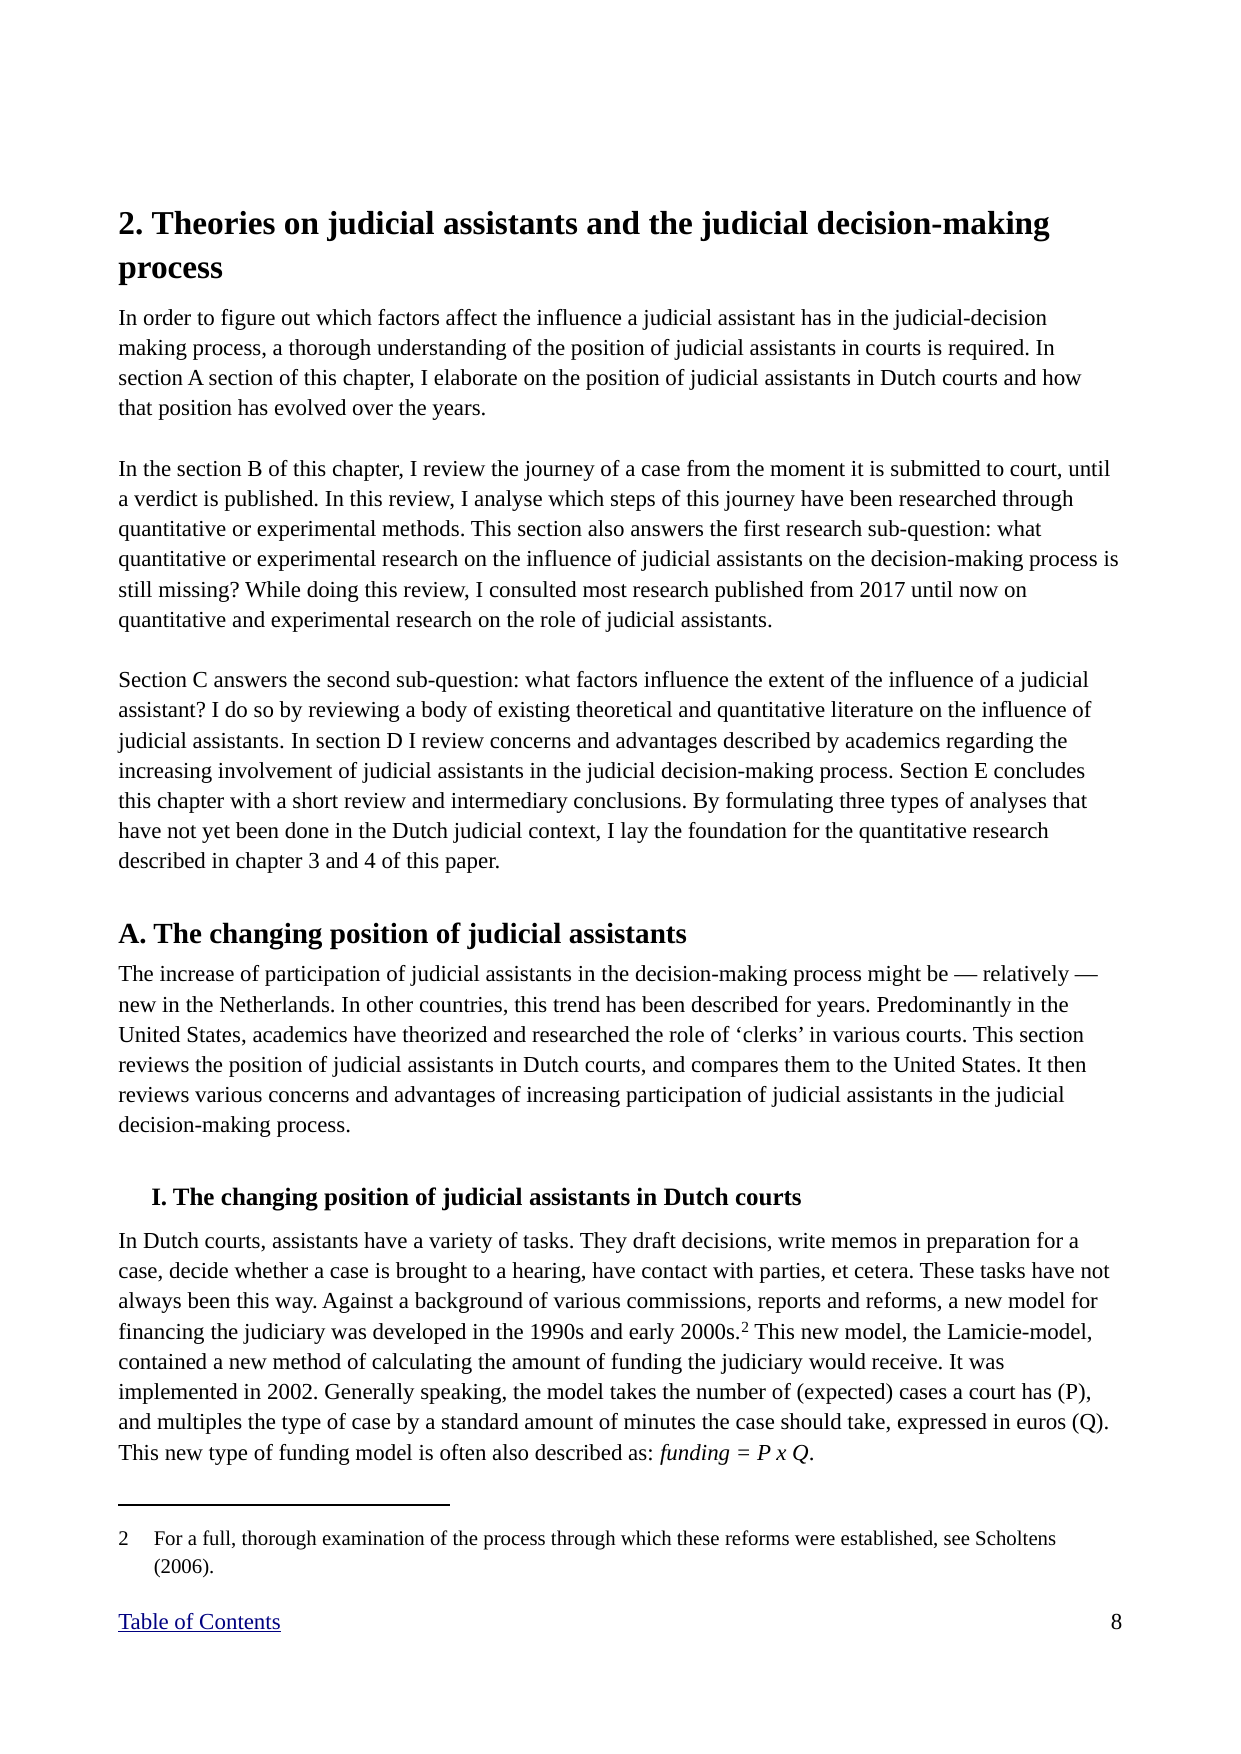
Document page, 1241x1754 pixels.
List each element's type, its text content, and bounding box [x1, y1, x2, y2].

text The increase of participation of judicial assistants in the decision-making process might be — relatively — new in the Netherlands. In other countries, this trend has been described for years. Predominantly in the United States, academics have theorized and researched the role of ‘clerks’ in various courts. This section reviews the position of judicial assistants in Dutch courts, and compares them to the United States. It then reviews various concerns and advantages of increasing participation of judicial assistants in the judicial decision-making process. [118, 960, 1122, 1138]
subtitle A. The changing position of judicial assistants [118, 916, 1122, 949]
text Section C answers the second sub-question: what factors influence the extent of the influence of a judicial assistant? I do so by reviewing a body of existing theoretical and quantitative literature on the influence of judicial assistants. In section D I review concerns and advantages described by academics regarding the increasing involvement of judicial assistants in the judicial decision-making process. Section E concludes this chapter with a short review and intermediary conclusions. By formulating three types of analyses that have not yet been done in the Dutch judicial context, I lay the foundation for the quantitative research described in chapter 3 and 4 of this paper. [118, 666, 1122, 874]
text In order to figure out which factors affect the influence a judicial assistant has in the judicial-decision making process, a thorough understanding of the position of judicial assistants in courts is required. In section A section of this chapter, I elaborate on the position of judicial assistants in Dutch courts and how that position has evolved over the years. [118, 304, 1122, 421]
text In the section B of this chapter, I review the journey of a case from the moment it is submitted to court, until a verdict is published. In this review, I analyse which steps of this journey have been researched through quantitative or experimental methods. This section also answers the first research sub-question: what quantitative or experimental research on the influence of judicial assistants on the decision-making process is still missing? While doing this review, I consulted most research published from 2017 until now on quantitative and experimental research on the role of judicial assistants. [118, 455, 1122, 632]
subtitle 2. Theories on judicial assistants and the judicial decision-making process [118, 203, 1122, 286]
subtitle I. The changing position of judicial assistants in Dutch courts [151, 1182, 1122, 1211]
text In Dutch courts, assistants have a variety of tasks. They draft decisions, write memos in preparation for a case, decide whether a case is brought to a hearing, have contact with parties, et cetera. These tasks have not always been this way. Against a background of various commissions, reports and reforms, a new model for financing the judiciary was developed in the 1990s and early 2000s. This new model, the Lamicie-model, contained a new method of calculating the amount of funding the judiciary would receive. It was implemented in 2002. Generally speaking, the model takes the number of (expected) cases a court has (P), and multiples the type of case by a standard amount of minutes the case should take, expressed in euros (Q). This new type of funding model is often also described as: funding = P x Q. [118, 1227, 1122, 1465]
text For a full, thorough examination of the process through which these reforms were established, see Scholtens (2006). [118, 1526, 1122, 1578]
